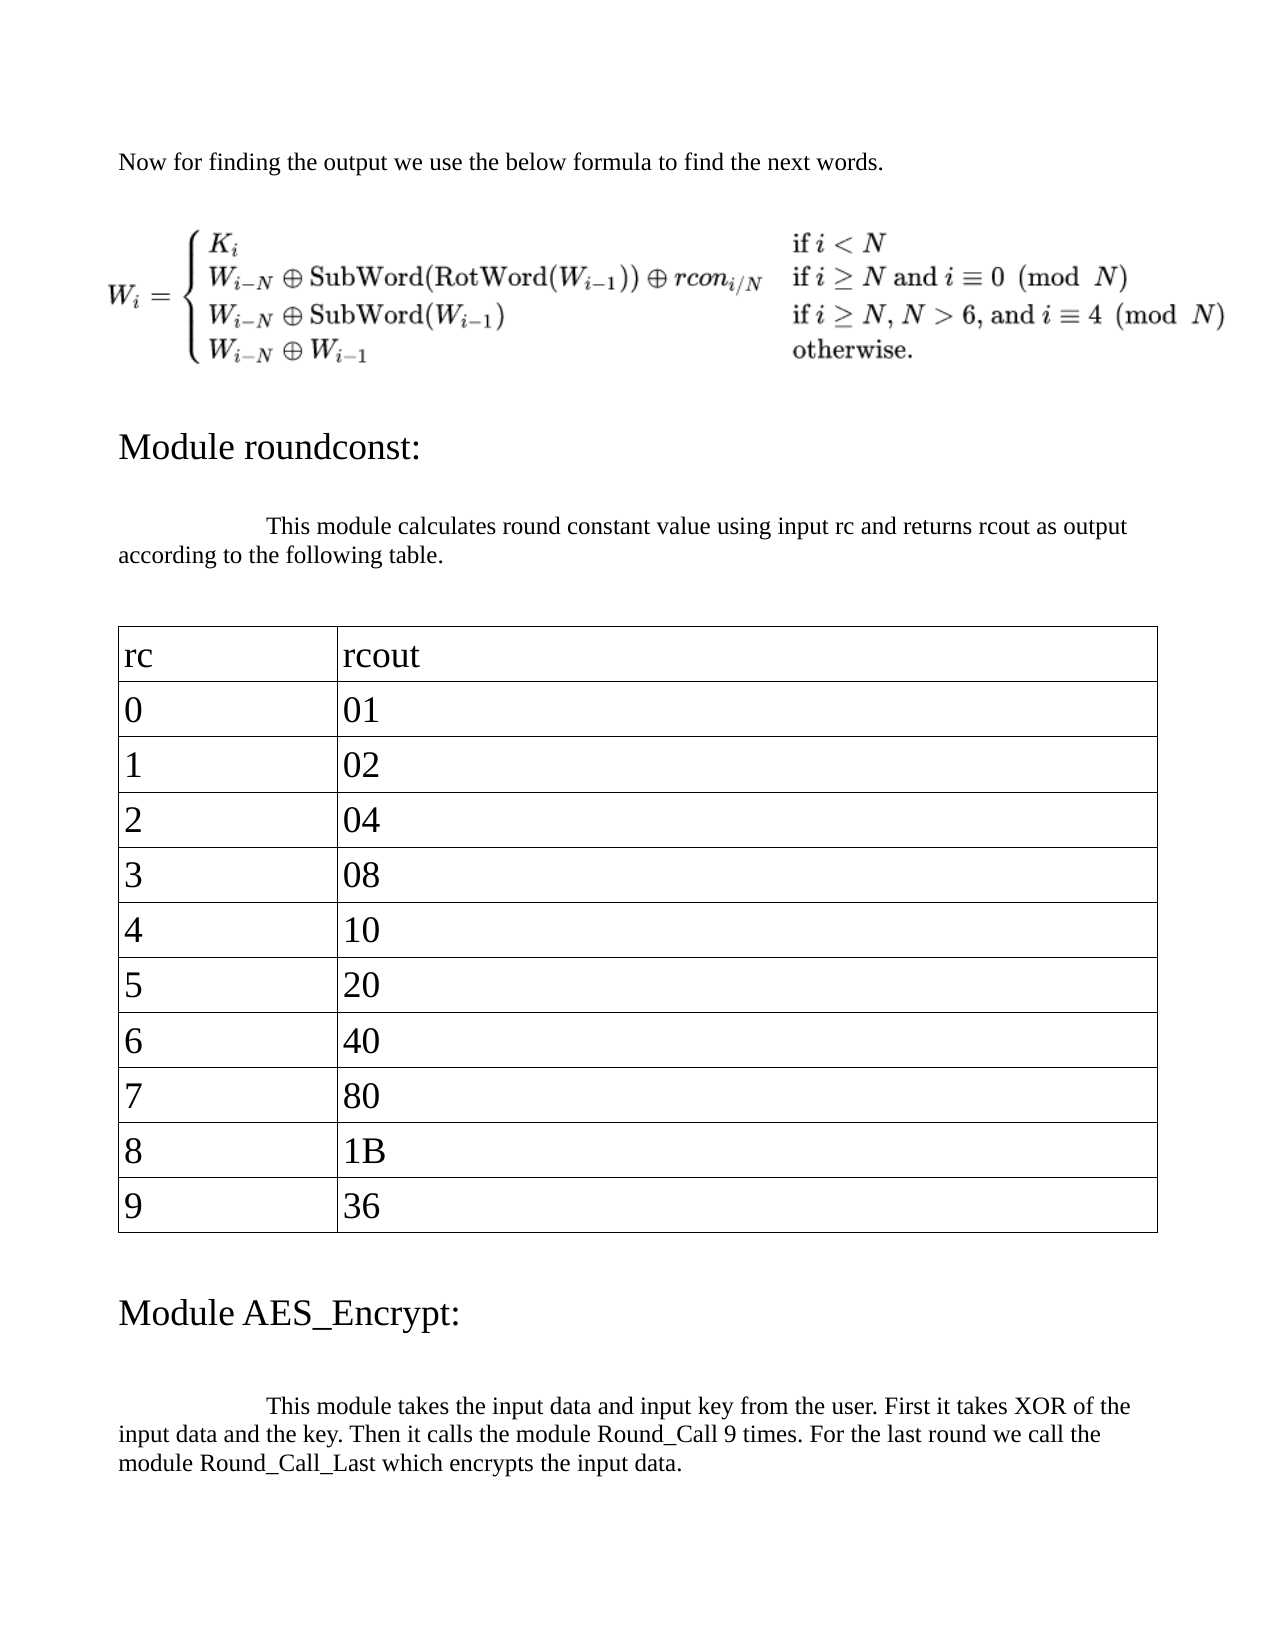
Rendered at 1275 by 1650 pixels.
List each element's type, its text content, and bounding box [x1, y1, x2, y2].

table_cell 3 [119, 848, 337, 902]
table_cell 08 [338, 848, 1157, 902]
table_header rcout [338, 627, 1157, 681]
table_cell 7 [119, 1068, 337, 1122]
table_cell 40 [338, 1013, 1157, 1067]
table_header rc [119, 627, 337, 681]
text This module calculates round constant value using input rc and returns rcout as output according to the following table. [118, 511, 1157, 568]
text Module roundconst: [118, 425, 1157, 468]
table_cell 6 [119, 1013, 337, 1067]
table_cell 36 [338, 1178, 1157, 1232]
table_cell 2 [119, 793, 337, 846]
table_cell 10 [338, 903, 1157, 957]
table_cell 8 [119, 1123, 337, 1177]
table_cell 01 [338, 682, 1157, 736]
table_cell 02 [338, 737, 1157, 791]
table_cell 1B [338, 1123, 1157, 1177]
text Now for finding the output we use the below formula to find the next words. [118, 147, 1157, 176]
table_cell 80 [338, 1068, 1157, 1122]
table_cell 9 [119, 1178, 337, 1232]
table_cell 04 [338, 793, 1157, 846]
table_cell 4 [119, 903, 337, 957]
text Module AES_Encrypt: [118, 1290, 1157, 1333]
table_cell 20 [338, 958, 1157, 1012]
table_cell 1 [119, 737, 337, 791]
text This module takes the input data and input key from the user. First it takes XOR of the input data and the key. Then it calls the module Round_Call 9 times. For the last round we call the module Round_Call_Last which encrypts the input data. [118, 1391, 1157, 1477]
table_cell 0 [119, 682, 337, 736]
table_cell 5 [119, 958, 337, 1012]
